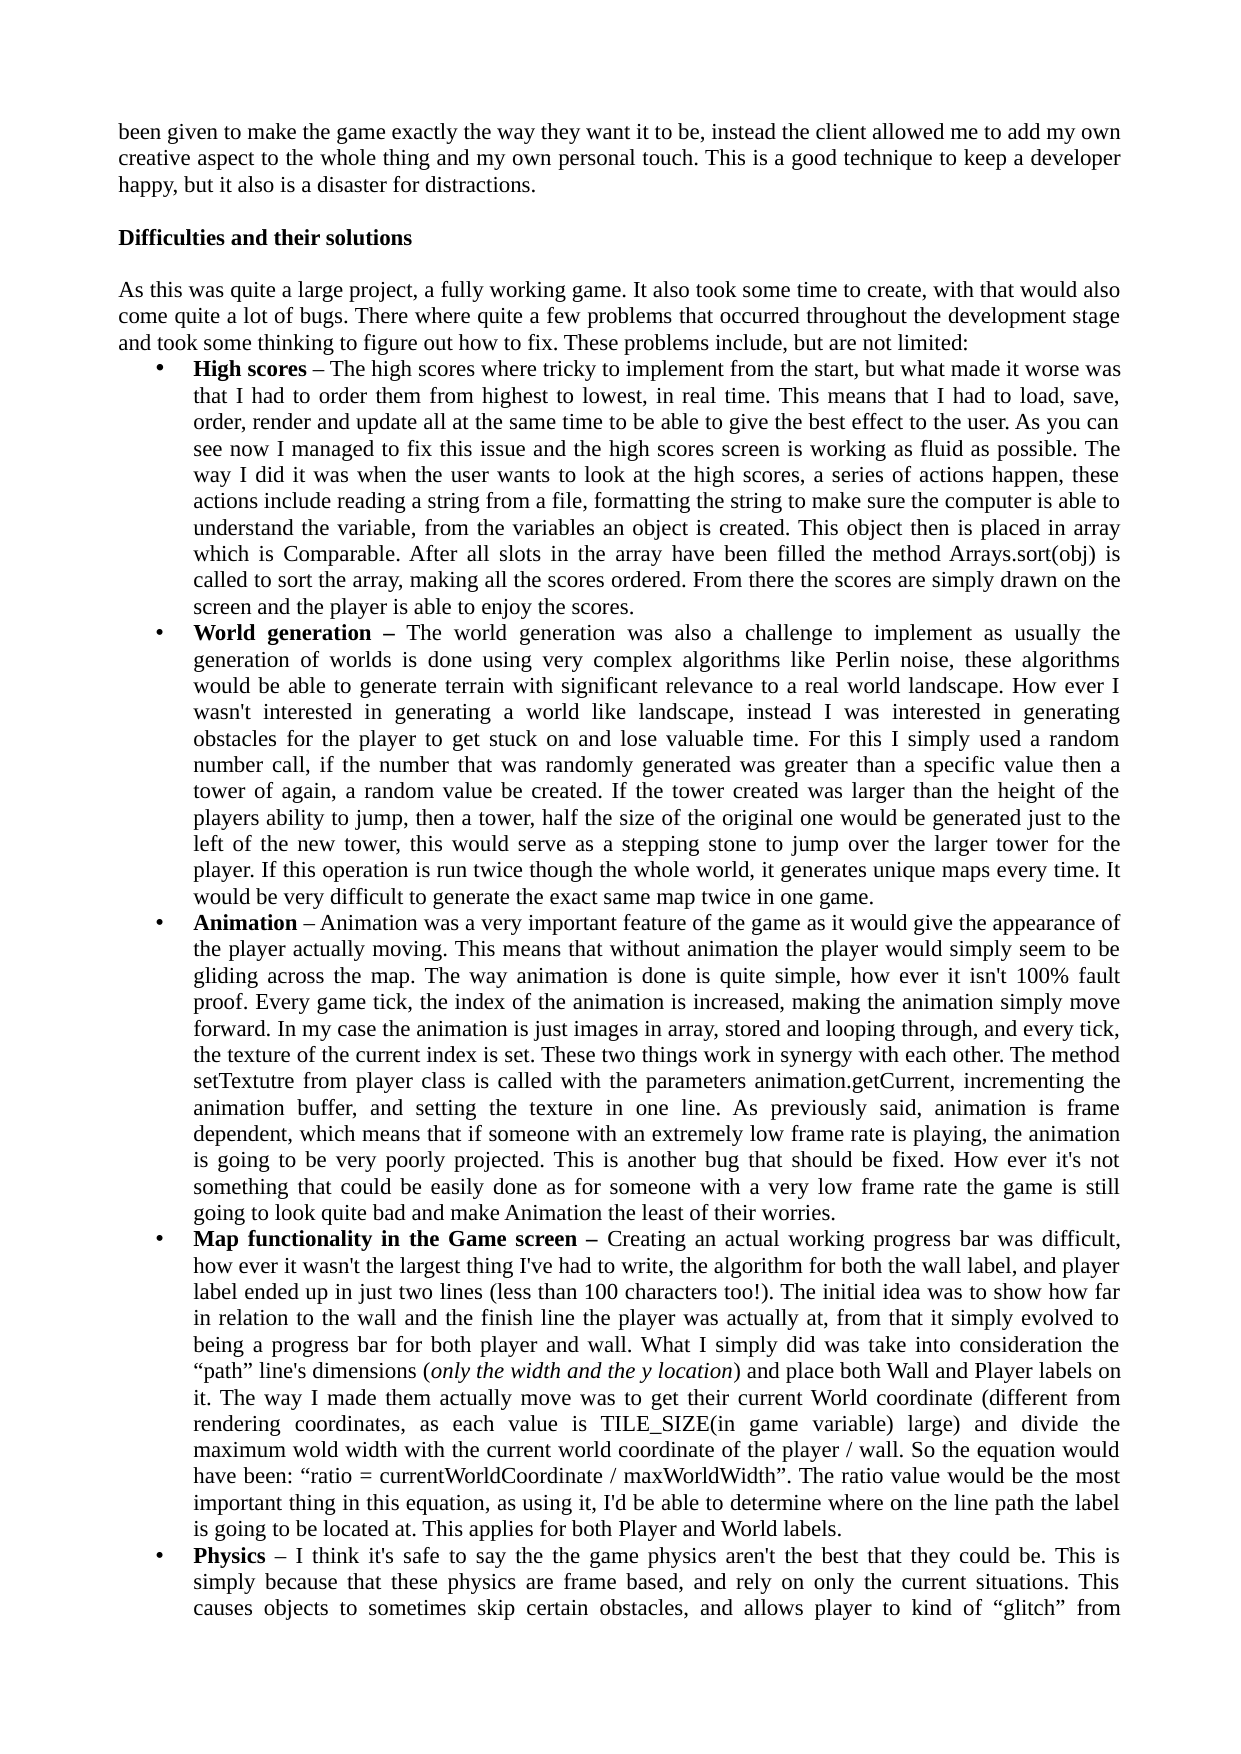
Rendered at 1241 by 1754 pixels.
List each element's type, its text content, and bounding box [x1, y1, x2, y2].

list Map functionality in the Game screen – Creating an actual working progress bar was difficult, how ever it wasn't the largest thing I've had to write, the algorithm for both the wall label, and player label ended up in just two lines (less than 100 characters too!). The initial idea was to show how far in relation to the wall and the finish line the player was actually at, from that it simply evolved to being a progress bar for both player and wall. What I simply did was take into consideration the “path” line's dimensions (only the width and the y location) and place both Wall and Player labels on it. The way I made them actually move was to get their current World coordinate (different from rendering coordinates, as each value is TILE_SIZE(in game variable) large) and divide the maximum wold width with the current world coordinate of the player / wall. So the equation would have been: “ratio = currentWorldCoordinate / maxWorldWidth”. The ratio value would be the most important thing in this equation, as using it, I'd be able to determine where on the line path the label is going to be located at. This applies for both Player and World labels. [156, 1225, 1122, 1542]
list High scores – The high scores where tricky to implement from the start, but what made it worse was that I had to order them from highest to lowest, in real time. This means that I had to load, save, order, render and update all at the same time to be able to give the best effect to the user. As you can see now I managed to fix this issue and the high scores screen is working as fluid as possible. The way I did it was when the user wants to look at the high scores, a series of actions happen, these actions include reading a string from a file, formatting the string to make sure the computer is able to understand the variable, from the variables an object is created. This object then is placed in array which is Comparable. After all slots in the array have been filled the method Arrays.sort(obj) is called to sort the array, making all the scores ordered. From there the scores are simply drawn on the screen and the player is able to enjoy the scores. [156, 355, 1122, 619]
list World generation – The world generation was also a challenge to implement as usually the generation of worlds is done using very complex algorithms like Perlin noise, these algorithms would be able to generate terrain with significant relevance to a real world landscape. How ever I wasn't interested in generating a world like landscape, instead I was interested in generating obstacles for the player to get stuck on and lose valuable time. For this I simply used a random number call, if the number that was randomly generated was greater than a specific value then a tower of again, a random value be created. If the tower created was larger than the height of the players ability to jump, then a tower, half the size of the original one would be generated just to the left of the new tower, this would serve as a stepping stone to jump over the larger tower for the player. If this operation is run twice though the whole world, it generates unique maps every time. It would be very difficult to generate the exact same map twice in one game. [156, 619, 1122, 909]
list Physics – I think it's safe to say the the game physics aren't the best that they could be. This is simply because that these physics are frame based, and rely on only the current situations. This causes objects to sometimes skip certain obstacles, and allows player to kind of “glitch” from [156, 1542, 1122, 1621]
text As this was quite a large project, a fully working game. It also took some time to create, with that would also come quite a lot of bugs. There where quite a few problems that occurred throughout the development stage and took some thinking to figure out how to fix. These problems include, but are not limited: [118, 276, 1122, 355]
text been given to make the game exactly the way they want it to be, instead the client allowed me to add my own creative aspect to the whole thing and my own personal touch. This is a good technique to keep a developer happy, but it also is a disaster for distractions. [118, 118, 1122, 197]
text Difficulties and their solutions [118, 223, 1122, 250]
list Animation – Animation was a very important feature of the game as it would give the appearance of the player actually moving. This means that without animation the player would simply seem to be gliding across the map. The way animation is done is quite simple, how ever it isn't 100% fault proof. Every game tick, the index of the animation is increased, making the animation simply move forward. In my case the animation is just images in array, stored and looping through, and every tick, the texture of the current index is set. These two things work in synergy with each other. The method setTextutre from player class is called with the parameters animation.getCurrent, incrementing the animation buffer, and setting the texture in one line. As previously said, animation is frame dependent, which means that if someone with an extremely low frame rate is playing, the animation is going to be very poorly projected. This is another bug that should be fixed. How ever it's not something that could be easily done as for someone with a very low frame rate the game is still going to look quite bad and make Animation the least of their worries. [156, 909, 1122, 1225]
